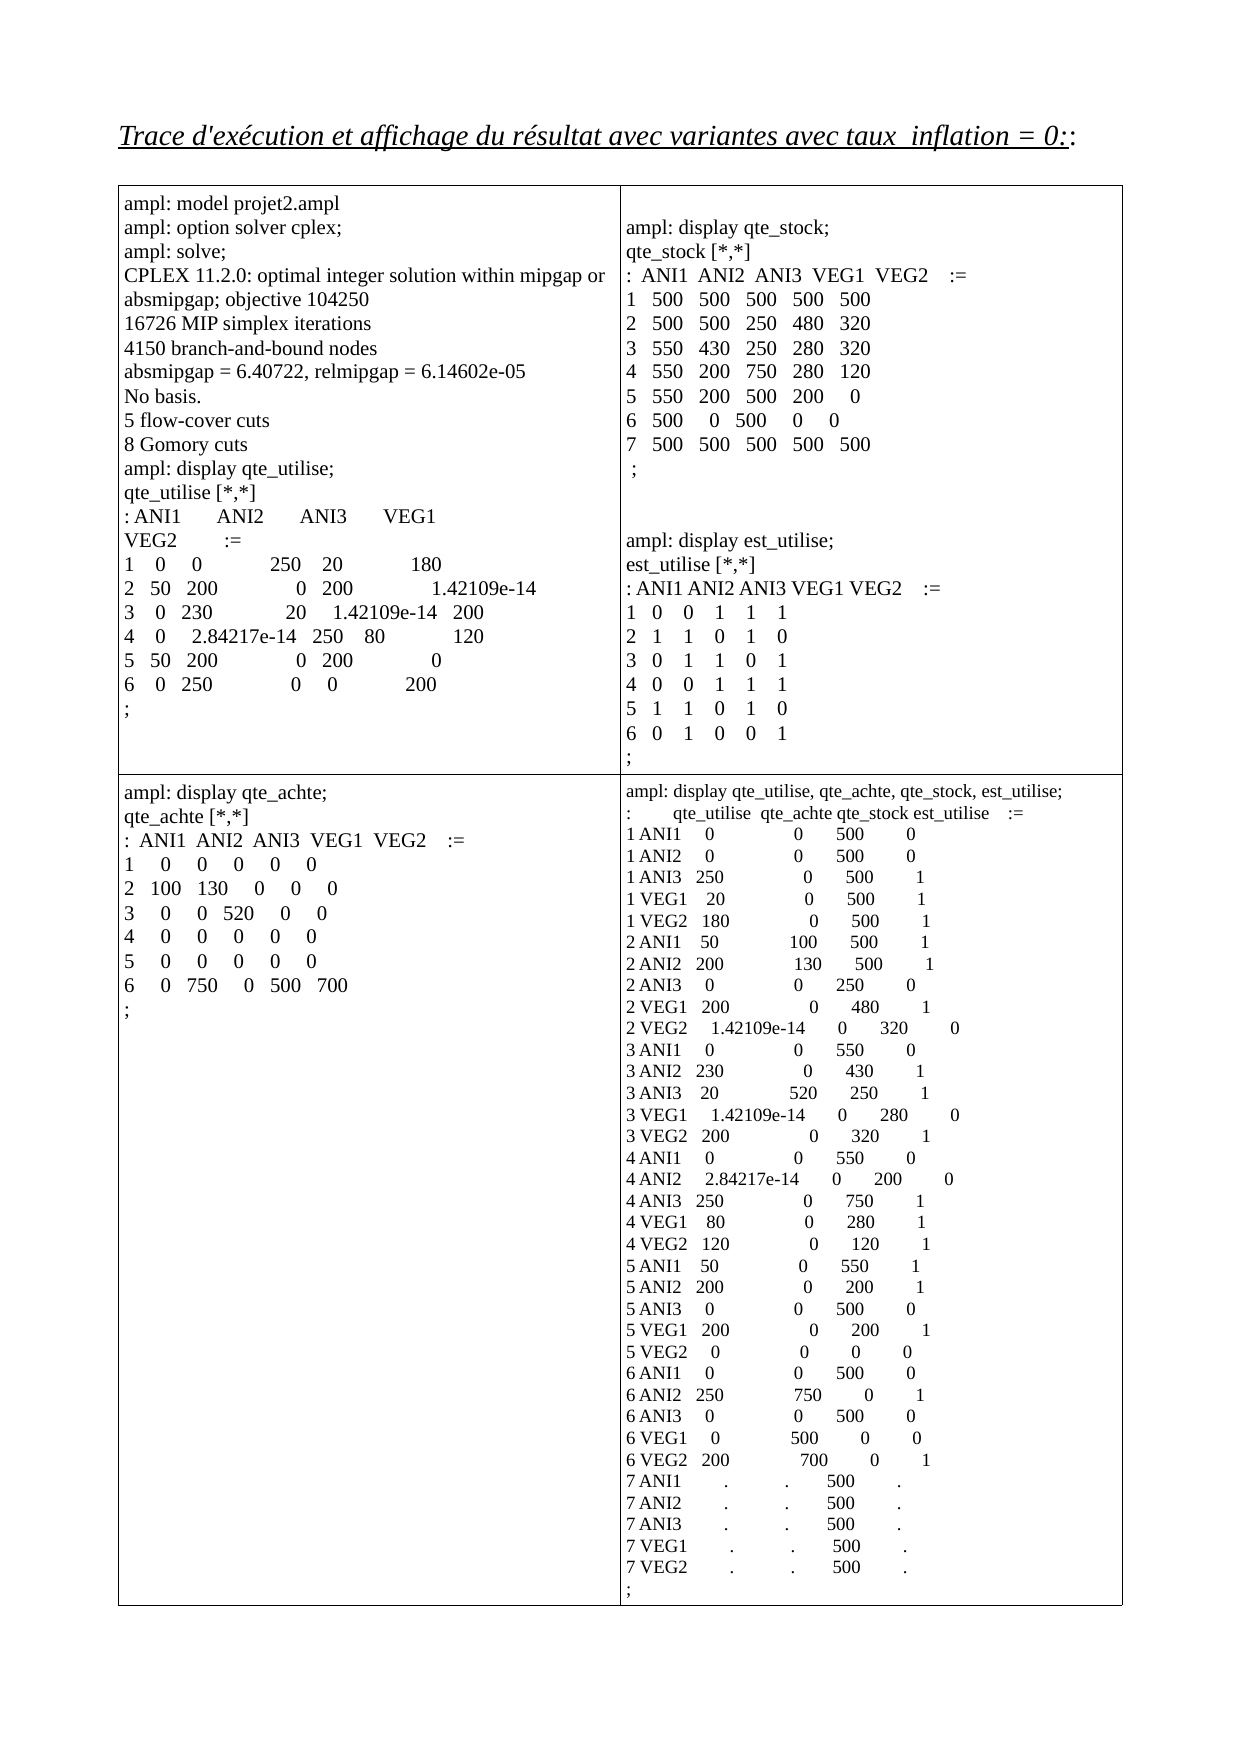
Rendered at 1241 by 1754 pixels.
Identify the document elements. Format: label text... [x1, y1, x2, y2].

text Trace d'exécution et affichage du résultat avec variantes avec taux_inflation = 0:: [118, 118, 1122, 152]
table_cell ampl: display qte_utilise, qte_achte, qte_stock, est_utilise; : qte_utilise qte_achte qte_stock est_utilise := 1 ANI1 0 0 500 0 1 ANI2 0 0 500 0 1 ANI3 250 0 500 1 1 VEG1 20 0 500 1 1 VEG2 180 0 500 1 2 ANI1 50 100 500 1 2 ANI2 200 130 500 1 2 ANI3 0 0 250 0 2 VEG1 200 0 480 1 2 VEG2 1.42109e-14 0 320 0 3 ANI1 0 0 550 0 3 ANI2 230 0 430 1 3 ANI3 20 520 250 1 3 VEG1 1.42109e-14 0 280 0 3 VEG2 200 0 320 1 4 ANI1 0 0 550 0 4 ANI2 2.84217e-14 0 200 0 4 ANI3 250 0 750 1 4 VEG1 80 0 280 1 4 VEG2 120 0 120 1 5 ANI1 50 0 550 1 5 ANI2 200 0 200 1 5 ANI3 0 0 500 0 5 VEG1 200 0 200 1 5 VEG2 0 0 0 0 6 ANI1 0 0 500 0 6 ANI2 250 750 0 1 6 ANI3 0 0 500 0 6 VEG1 0 500 0 0 6 VEG2 200 700 0 1 7 ANI1 . . 500 . 7 ANI2 . . 500 . 7 ANI3 . . 500 . 7 VEG1 . . 500 . 7 VEG2 . . 500 . ; [621, 775, 1122, 1605]
table_header ampl: model projet2.ampl ampl: option solver cplex; ampl: solve; CPLEX 11.2.0: optimal integer solution within mipgap or absmipgap; objective 104250 16726 MIP simplex iterations 4150 branch-and-bound nodes absmipgap = 6.40722, relmipgap = 6.14602e-05 No basis. 5 flow-cover cuts 8 Gomory cuts ampl: display qte_utilise; qte_utilise [*,*] : ANI1 ANI2 ANI3 VEG1 VEG2 := 1 0 0 250 20 180 2 50 200 0 200 1.42109e-14 3 0 230 20 1.42109e-14 200 4 0 2.84217e-14 250 80 120 5 50 200 0 200 0 6 0 250 0 0 200 ; [119, 186, 620, 774]
table_cell ampl: display qte_achte; qte_achte [*,*] : ANI1 ANI2 ANI3 VEG1 VEG2 := 1 0 0 0 0 0 2 100 130 0 0 0 3 0 0 520 0 0 4 0 0 0 0 0 5 0 0 0 0 0 6 0 750 0 500 700 ; [119, 775, 620, 1605]
table_header ampl: display qte_stock; qte_stock [*,*] : ANI1 ANI2 ANI3 VEG1 VEG2 := 1 500 500 500 500 500 2 500 500 250 480 320 3 550 430 250 280 320 4 550 200 750 280 120 5 550 200 500 200 0 6 500 0 500 0 0 7 500 500 500 500 500 ; ampl: display est_utilise; est_utilise [*,*] : ANI1 ANI2 ANI3 VEG1 VEG2 := 1 0 0 1 1 1 2 1 1 0 1 0 3 0 1 1 0 1 4 0 0 1 1 1 5 1 1 0 1 0 6 0 1 0 0 1 ; [621, 186, 1122, 774]
